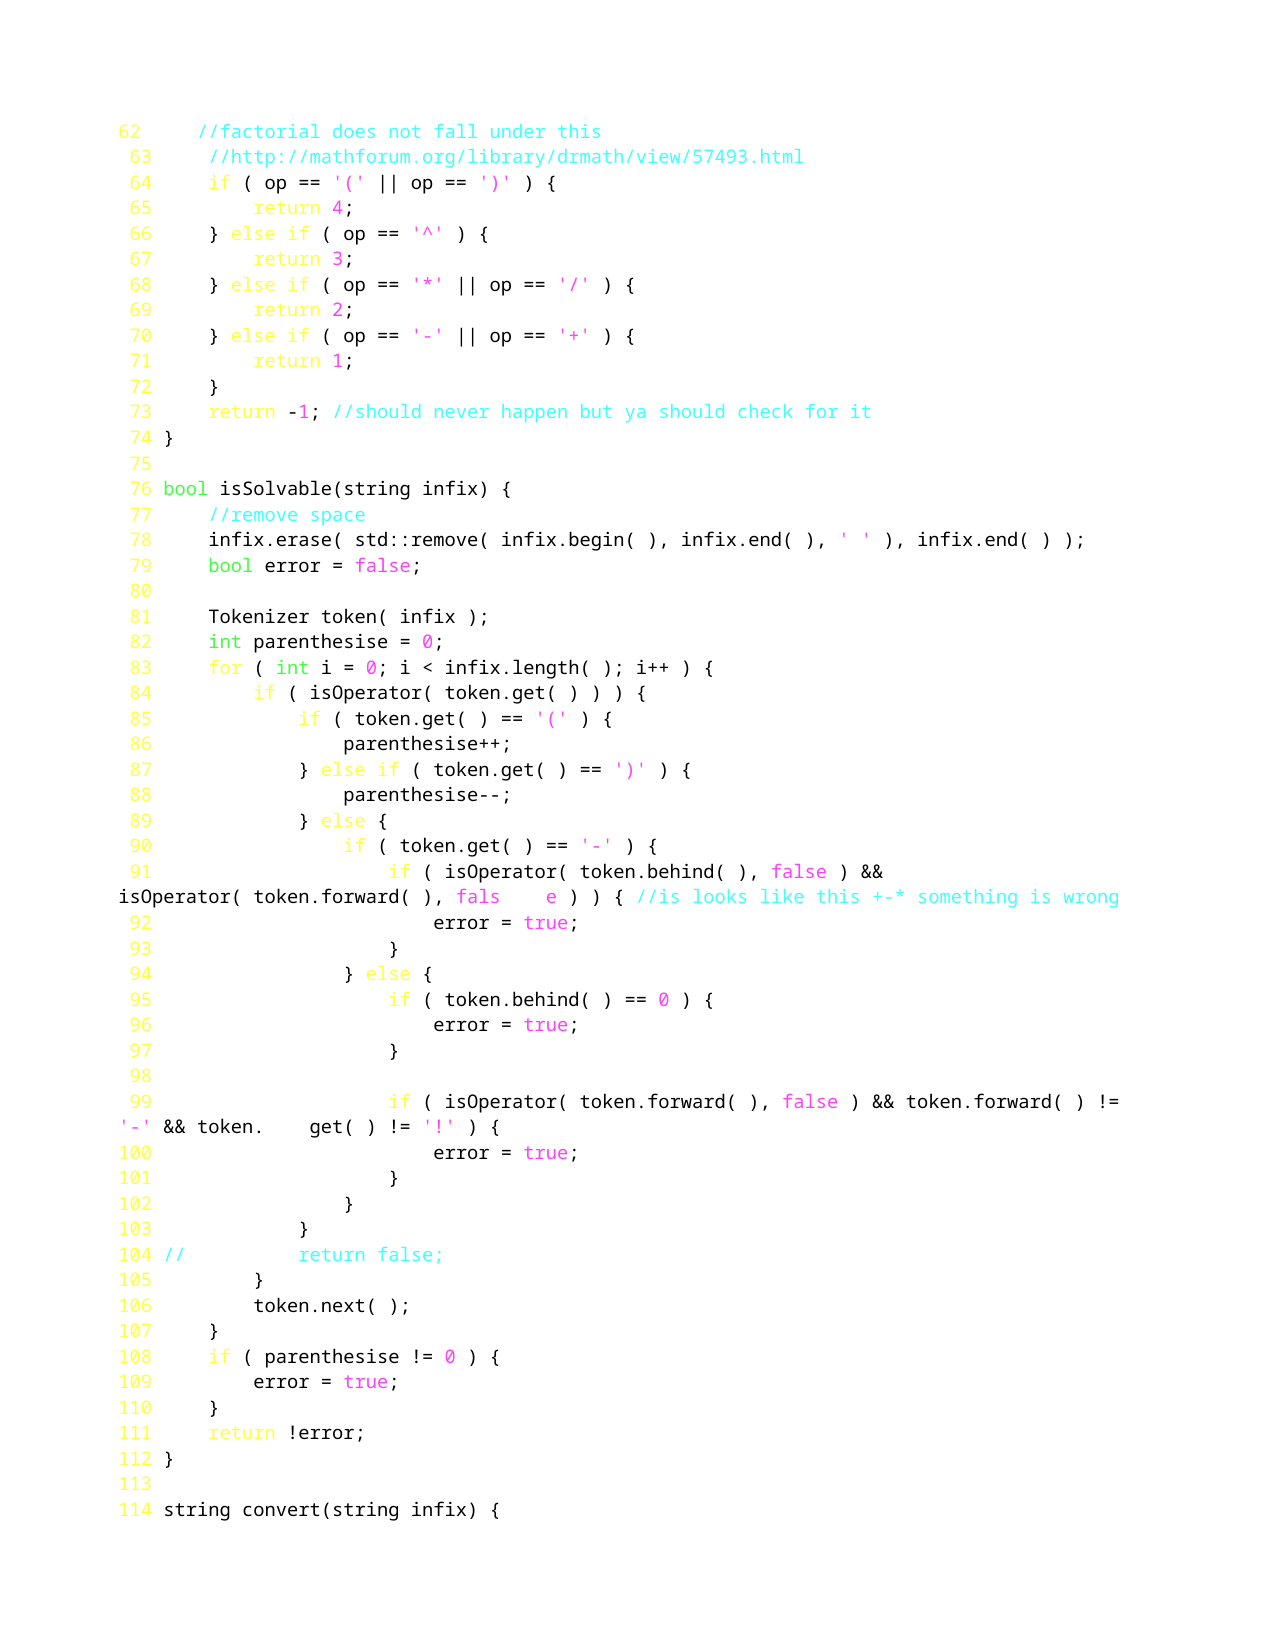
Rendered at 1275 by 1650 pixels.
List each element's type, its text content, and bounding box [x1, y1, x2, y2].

text 65 return 4; [118, 195, 1157, 220]
text 85 if ( token.get( ) == '(' ) { [118, 705, 1157, 731]
text 81 Tokenizer token( infix ); [118, 603, 1157, 628]
text 86 parenthesise++; [118, 731, 1157, 756]
text 73 return -1; //should never happen but ya should check for it [118, 399, 1157, 424]
text 66 } else if ( op == '^' ) { [118, 220, 1157, 246]
text 93 } [118, 935, 1157, 960]
text 100 error = true; [118, 1139, 1157, 1164]
text 69 return 2; [118, 297, 1157, 322]
text 77 //remove space [118, 501, 1157, 526]
text 94 } else { [118, 960, 1157, 986]
text 83 for ( int i = 0; i < infix.length( ); i++ ) { [118, 654, 1157, 679]
text 71 return 1; [118, 348, 1157, 373]
text 107 } [118, 1318, 1157, 1343]
text 78 infix.erase( std::remove( infix.begin( ), infix.end( ), ' ' ), infix.end( ) ); [118, 526, 1157, 552]
text 80 [118, 577, 1157, 603]
text 76 bool isSolvable(string infix) { [118, 475, 1157, 501]
text 110 } [118, 1394, 1157, 1420]
text 84 if ( isOperator( token.get( ) ) ) { [118, 679, 1157, 705]
text 62 //factorial does not fall under this [118, 118, 1157, 144]
text 98 [118, 1062, 1157, 1088]
text 113 [118, 1471, 1157, 1496]
text 101 } [118, 1164, 1157, 1190]
text 108 if ( parenthesise != 0 ) { [118, 1343, 1157, 1369]
text 111 return !error; [118, 1420, 1157, 1445]
text 96 error = true; [118, 1011, 1157, 1037]
text 64 if ( op == '(' || op == ')' ) { [118, 169, 1157, 195]
text 92 error = true; [118, 909, 1157, 935]
text 112 } [118, 1445, 1157, 1471]
text 106 token.next( ); [118, 1292, 1157, 1318]
text 99 if ( isOperator( token.forward( ), false ) && token.forward( ) != '-' && token. get( ) != '!' ) { [118, 1088, 1157, 1139]
text 68 } else if ( op == '*' || op == '/' ) { [118, 271, 1157, 297]
text 75 [118, 450, 1157, 475]
text 63 //http://mathforum.org/library/drmath/view/57493.html [118, 144, 1157, 169]
text 91 if ( isOperator( token.behind( ), false ) && isOperator( token.forward( ), fals e ) ) { //is looks like this +-* something is wrong [118, 858, 1157, 909]
text 79 bool error = false; [118, 552, 1157, 577]
text 70 } else if ( op == '-' || op == '+' ) { [118, 322, 1157, 348]
text 87 } else if ( token.get( ) == ')' ) { [118, 756, 1157, 782]
text 82 int parenthesise = 0; [118, 628, 1157, 654]
text 109 error = true; [118, 1369, 1157, 1394]
text 72 } [118, 373, 1157, 399]
text 102 } [118, 1190, 1157, 1216]
text 95 if ( token.behind( ) == 0 ) { [118, 986, 1157, 1011]
text 89 } else { [118, 807, 1157, 833]
text 114 string convert(string infix) { [118, 1496, 1157, 1522]
text 90 if ( token.get( ) == '-' ) { [118, 833, 1157, 858]
text 103 } [118, 1216, 1157, 1241]
text 97 } [118, 1037, 1157, 1062]
text 104 // return false; [118, 1241, 1157, 1267]
text 74 } [118, 424, 1157, 450]
text 105 } [118, 1267, 1157, 1292]
text 88 parenthesise--; [118, 782, 1157, 807]
text 67 return 3; [118, 246, 1157, 271]
